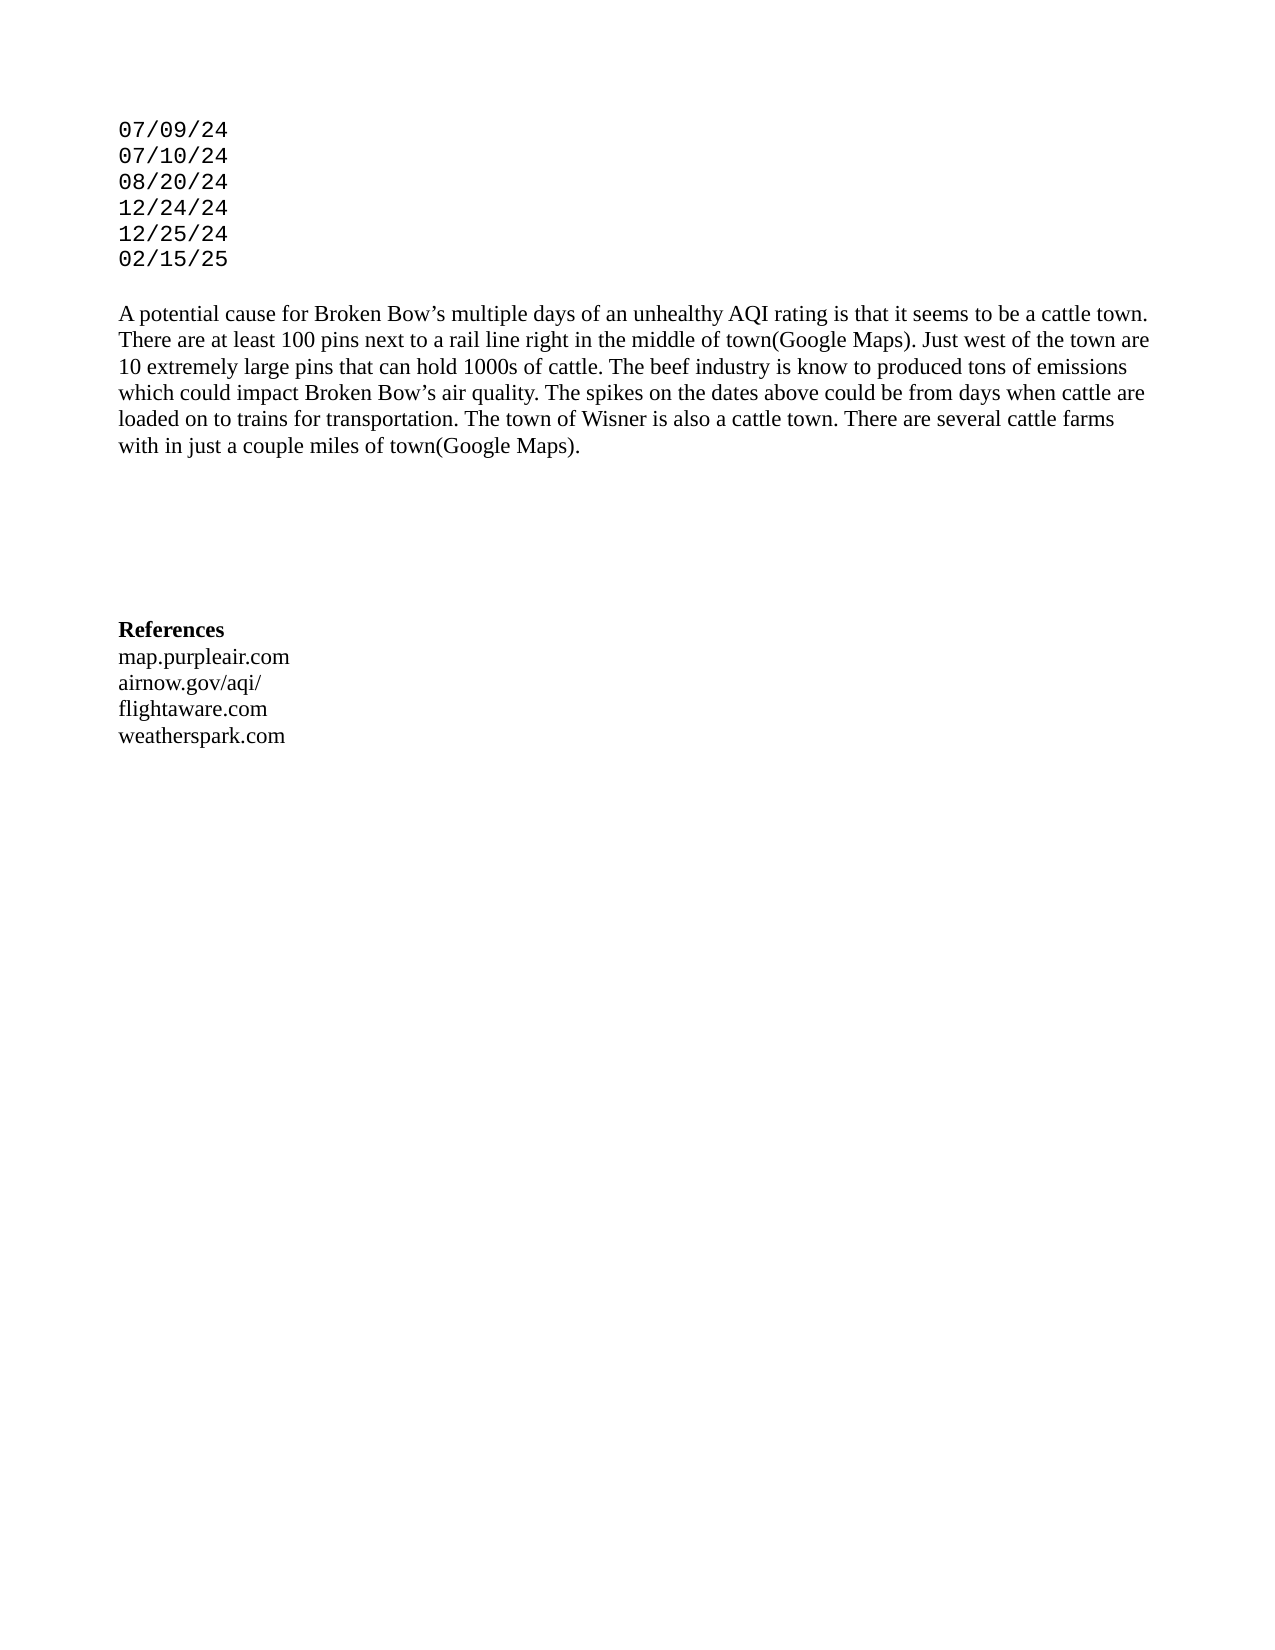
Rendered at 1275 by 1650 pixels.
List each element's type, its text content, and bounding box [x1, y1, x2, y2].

text 12/24/24 [118, 196, 1157, 222]
text 02/15/25 [118, 248, 1157, 274]
text 12/25/24 [118, 222, 1157, 248]
text A potential cause for Broken Bow’s multiple days of an unhealthy AQI rating is that it seems to be a cattle town. There are at least 100 pins next to a rail line right in the middle of town(Google Maps). Just west of the town are 10 extremely large pins that can hold 1000s of cattle. The beef industry is know to produced tons of emissions which could impact Broken Bow’s air quality. The spikes on the dates above could be from days when cattle are loaded on to trains for transportation. The town of Wisner is also a cattle town. There are several cattle farms with in just a couple miles of town(Google Maps). [118, 300, 1157, 458]
text 08/20/24 [118, 170, 1157, 196]
text 07/09/24 [118, 118, 1157, 144]
text References [118, 616, 1157, 643]
text weatherspark.com [118, 722, 1157, 748]
text flightaware.com [118, 695, 1157, 722]
text 07/10/24 [118, 144, 1157, 170]
text map.purpleair.com [118, 643, 1157, 669]
text airnow.gov/aqi/ [118, 669, 1157, 695]
